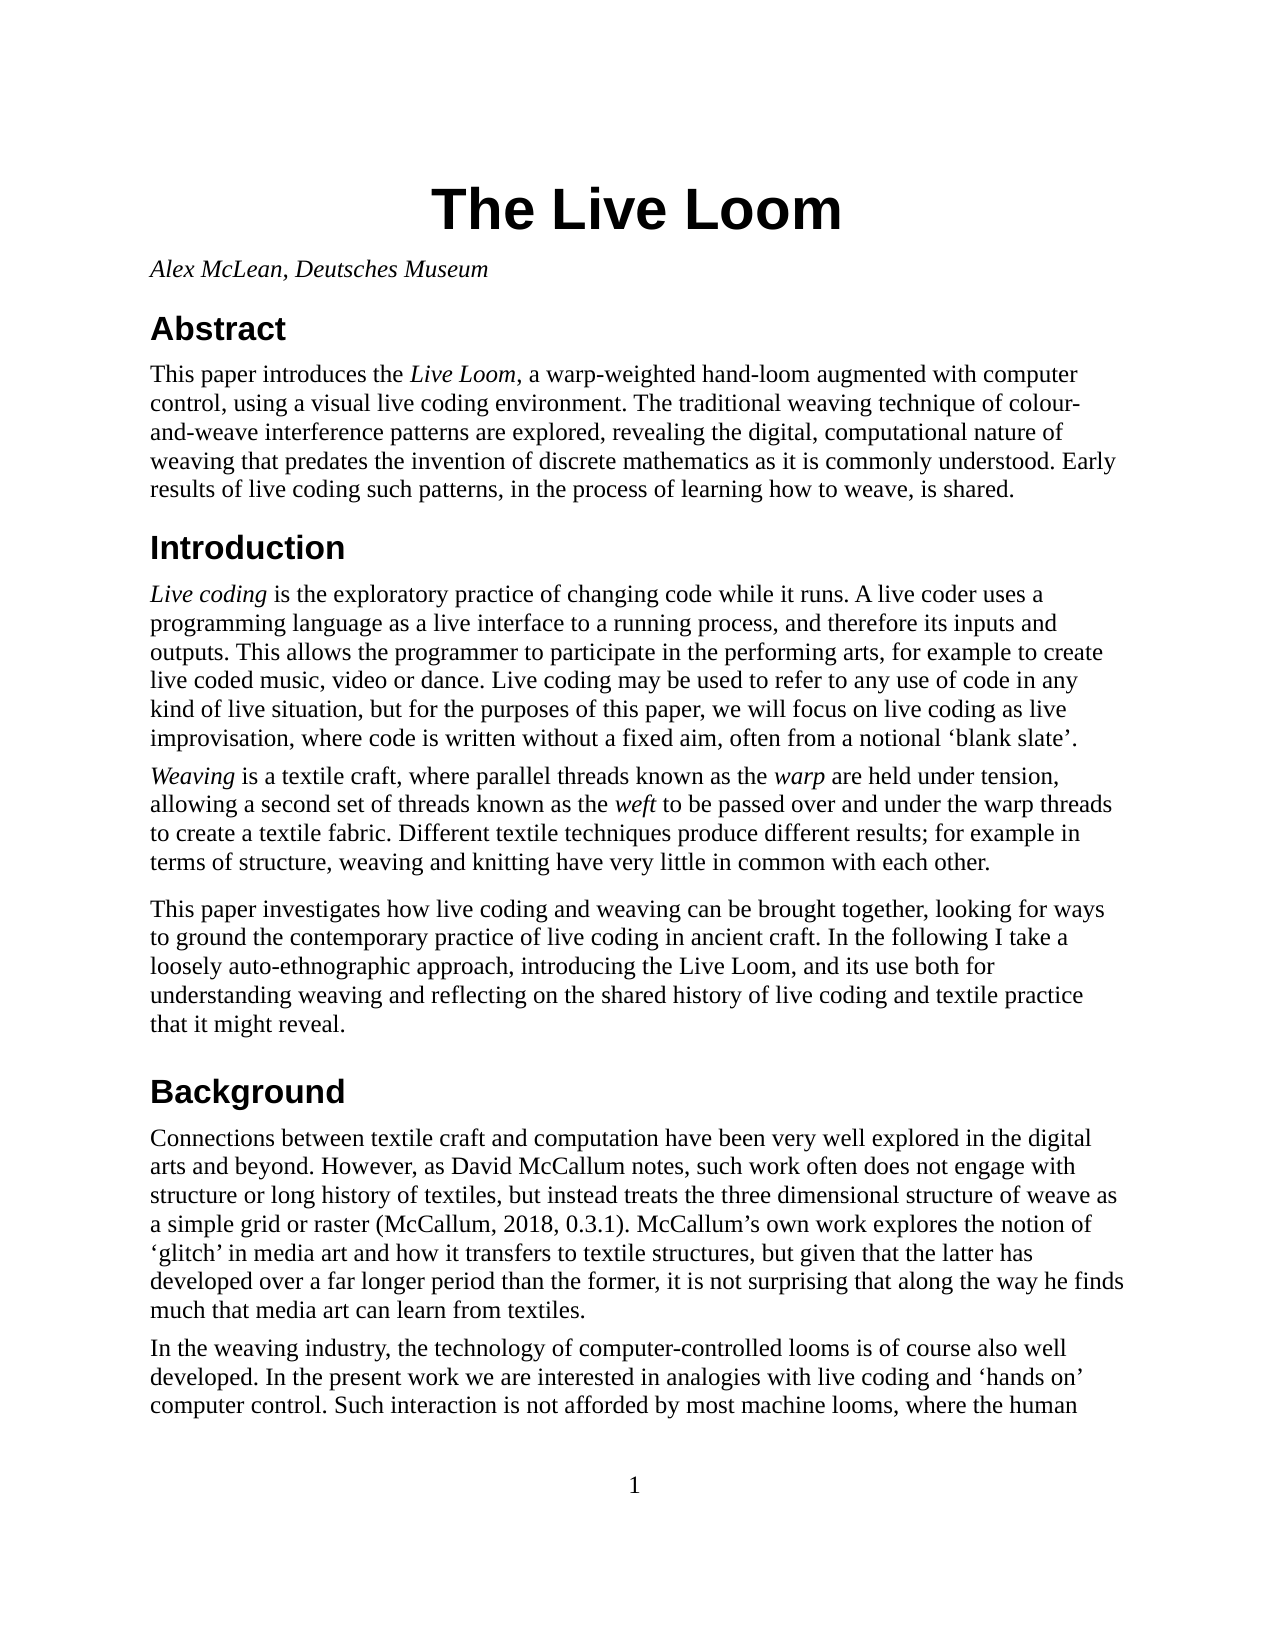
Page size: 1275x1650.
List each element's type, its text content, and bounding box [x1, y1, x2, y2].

text Alex McLean, Deutsches Museum [150, 254, 1125, 283]
text This paper investigates how live coding and weaving can be brought together, looking for ways to ground the contemporary practice of live coding in ancient craft. In the following I take a loosely auto-ethnographic approach, introducing the Live Loom, and its use both for understanding weaving and reflecting on the shared history of live coding and textile practice that it might reveal. [150, 894, 1125, 1037]
subtitle Abstract [150, 308, 1125, 347]
subtitle Background [150, 1071, 1125, 1110]
subtitle Introduction [150, 528, 1125, 567]
text In the weaving industry, the technology of computer-controlled looms is of course also well developed. In the present work we are interested in analogies with live coding and ‘hands on’ computer control. Such interaction is not afforded by most machine looms, where the human [150, 1333, 1125, 1419]
text Connections between textile craft and computation have been very well explored in the digital arts and beyond. However, as David McCallum notes, such work often does not engage with structure or long history of textiles, but instead treats the three dimensional structure of weave as a simple grid or raster (McCallum, 2018, 0.3.1). McCallum’s own work explores the notion of ‘glitch’ in media art and how it transfers to textile structures, but given that the latter has developed over a far longer period than the former, it is not surprising that along the way he finds much that media art can learn from textiles. [150, 1123, 1125, 1324]
text Live coding is the exploratory practice of changing code while it runs. A live coder uses a programming language as a live interface to a running process, and therefore its inputs and outputs. This allows the programmer to participate in the performing arts, for example to create live coded music, video or dance. Live coding may be used to refer to any use of code in any kind of live situation, but for the purposes of this paper, we will focus on live coding as live improvisation, where code is written without a fixed aim, often from a notional ‘blank slate’. [150, 579, 1125, 752]
title The Live Loom [150, 175, 1125, 242]
text Weaving is a textile craft, where parallel threads known as the warp are held under tension, allowing a second set of threads known as the weft to be passed over and under the warp threads to create a textile fabric. Different textile techniques produce different results; for example in terms of structure, weaving and knitting have very little in common with each other. [150, 761, 1125, 876]
text This paper introduces the Live Loom, a warp-weighted hand-loom augmented with computer control, using a visual live coding environment. The traditional weaving technique of colour-and-weave interference patterns are explored, revealing the digital, computational nature of weaving that predates the invention of discrete mathematics as it is commonly understood. Early results of live coding such patterns, in the process of learning how to weave, is shared. [150, 359, 1125, 503]
